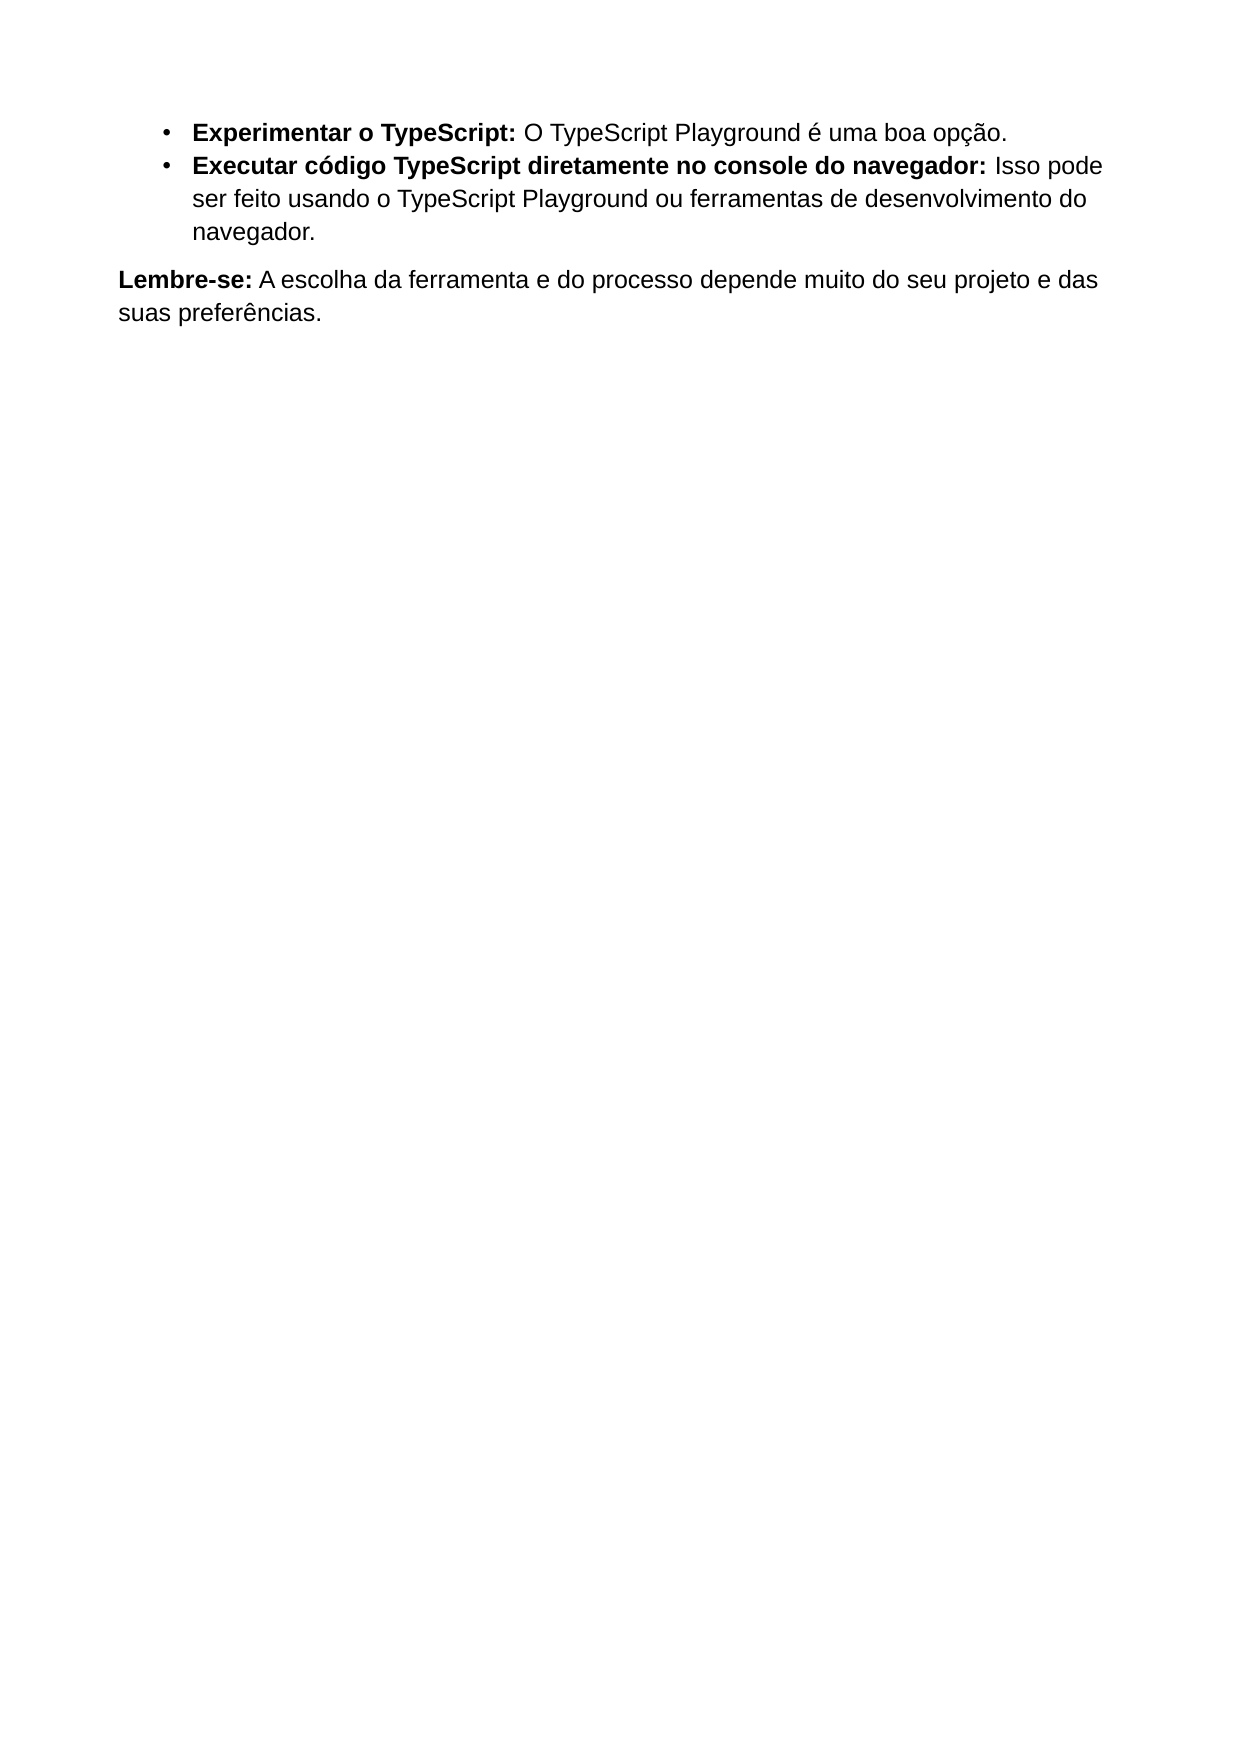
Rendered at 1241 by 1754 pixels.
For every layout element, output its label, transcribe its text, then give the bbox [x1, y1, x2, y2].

text Lembre-se: A escolha da ferramenta e do processo depende muito do seu projeto e das suas preferências. [118, 265, 1122, 327]
list Executar código TypeScript diretamente no console do navegador: Isso pode ser feito usando o TypeScript Playground ou ferramentas de desenvolvimento do navegador. [162, 151, 1122, 246]
list Experimentar o TypeScript: O TypeScript Playground é uma boa opção. [162, 118, 1122, 147]
